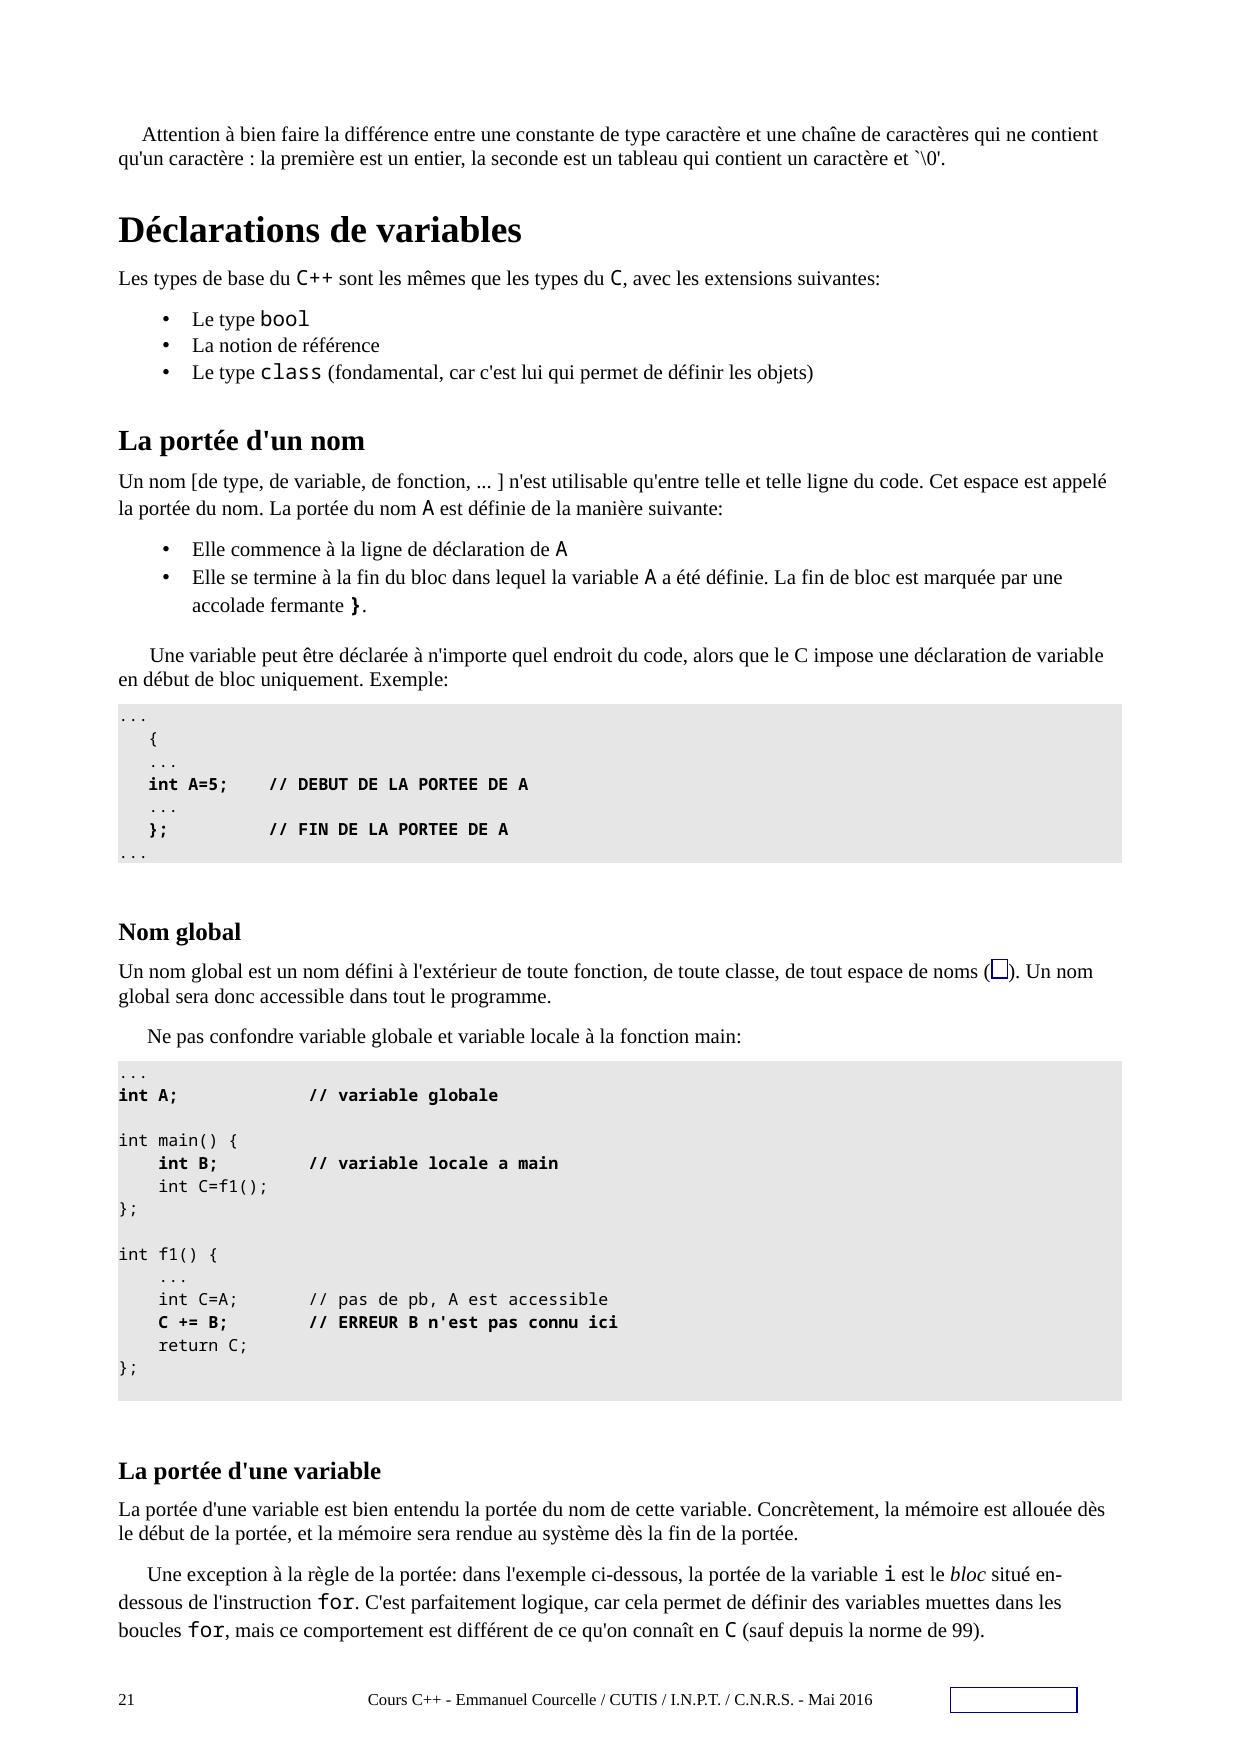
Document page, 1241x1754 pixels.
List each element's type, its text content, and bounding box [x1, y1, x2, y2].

text La portée d'une variable est bien entendu la portée du nom de cette variable. Concrètement, la mémoire est allouée dès le début de la portée, et la mémoire sera rendue au système dès la fin de la portée. [118, 1497, 1122, 1545]
subtitle Déclarations de variables [118, 208, 1122, 251]
list Elle commence à la ligne de déclaration de A [162, 534, 1122, 562]
text ... [118, 840, 1122, 863]
text int B; // variable locale a main [118, 1151, 1122, 1174]
text return C; [118, 1333, 1122, 1356]
text }; // FIN DE LA PORTEE DE A [118, 817, 1122, 840]
text int main() { [118, 1129, 1122, 1151]
text Une exception à la règle de la portée: dans l'exemple ci-dessous, la portée de la variable i est le bloc situé en-dessous de l'instruction for. C'est parfaitement logique, car cela permet de définir des variables muettes dans les boucles for, mais ce comportement est différent de ce qu'on connaît en C (sauf depuis la norme de 99). [118, 1558, 1122, 1644]
text int f1() { [118, 1242, 1122, 1265]
text ... [118, 1265, 1122, 1288]
text ... [118, 795, 1122, 817]
subtitle La portée d'une variable [118, 1456, 1122, 1484]
list Le type bool [162, 304, 1122, 333]
text ... [118, 1061, 1122, 1083]
list Elle se termine à la fin du bloc dans lequel la variable A a été définie. La fin de bloc est marquée par une accolade fermante }. [162, 562, 1122, 619]
subtitle Nom global [118, 917, 1122, 946]
text Attention à bien faire la différence entre une constante de type caractère et une chaîne de caractères qui ne contient qu'un caractère : la première est un entier, la seconde est un tableau qui contient un caractère et `\0'. [118, 118, 1122, 170]
text ... [118, 704, 1122, 727]
text int A=5; // DEBUT DE LA PORTEE DE A [118, 772, 1122, 795]
text C += B; // ERREUR B n'est pas connu ici [118, 1310, 1122, 1333]
text }; [118, 1197, 1122, 1219]
list La notion de référence [162, 333, 1122, 357]
text int C=A; // pas de pb, A est accessible [118, 1288, 1122, 1310]
text Une variable peut être déclarée à n'importe quel endroit du code, alors que le C impose une déclaration de variable en début de bloc uniquement. Exemple: [118, 632, 1122, 691]
list Le type class (fondamental, car c'est lui qui permet de définir les objets) [162, 357, 1122, 385]
text Les types de base du C++ sont les mêmes que les types du C, avec les extensions suivantes: [118, 263, 1122, 292]
text { [118, 727, 1122, 749]
text int A; // variable globale [118, 1083, 1122, 1106]
text Un nom global est un nom défini à l'extérieur de toute fonction, de toute classe, de tout espace de noms (). Un nom global sera donc accessible dans tout le programme. [118, 959, 1122, 1008]
text Un nom [de type, de variable, de fonction, ... ] n'est utilisable qu'entre telle et telle ligne du code. Cet espace est appelé la portée du nom. La portée du nom A est définie de la manière suivante: [118, 469, 1122, 521]
subtitle La portée d'un nom [118, 423, 1122, 456]
text }; [118, 1356, 1122, 1378]
text int C=f1(); [118, 1174, 1122, 1197]
text ... [118, 749, 1122, 772]
text Ne pas confondre variable globale et variable locale à la fonction main: [118, 1020, 1122, 1048]
